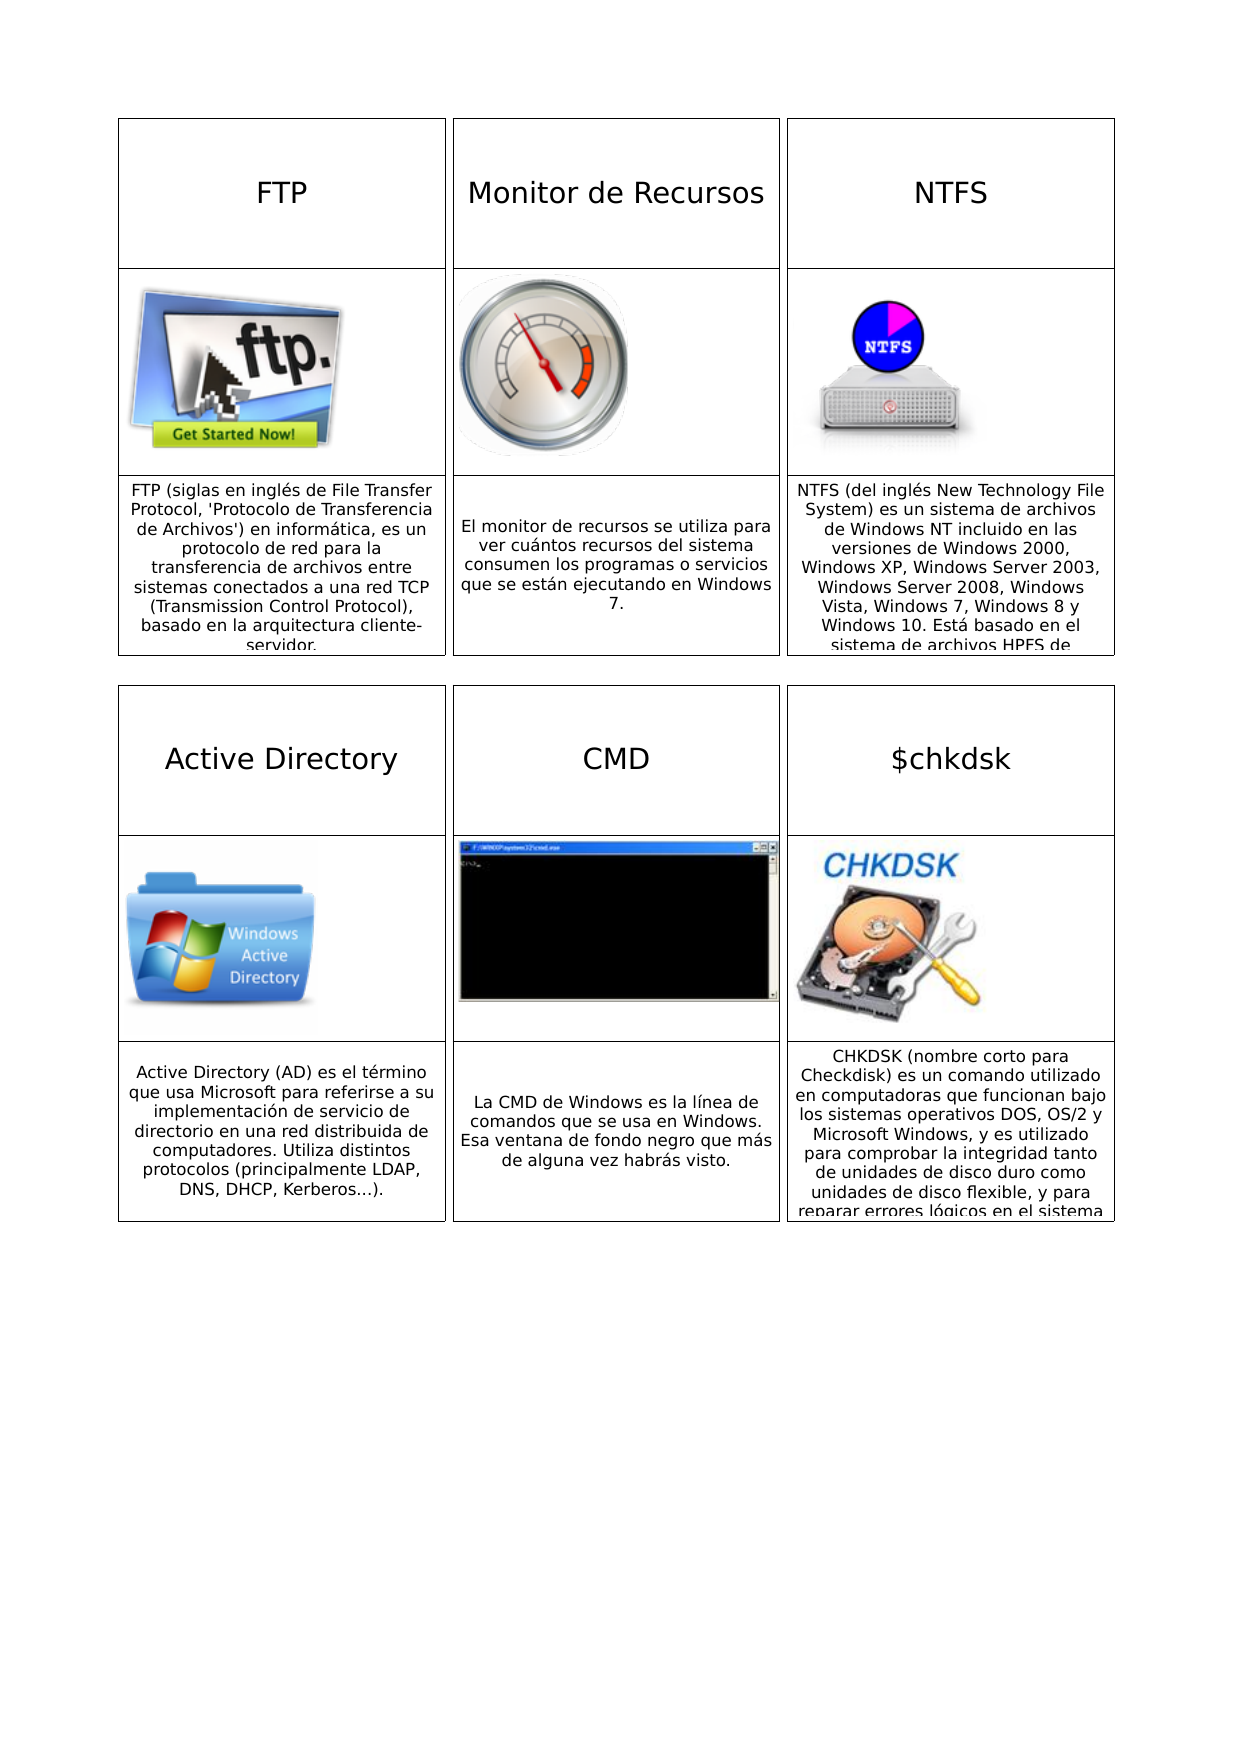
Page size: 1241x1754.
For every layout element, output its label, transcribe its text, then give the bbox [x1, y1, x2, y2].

picture [123, 840, 318, 1035]
table_cell [788, 836, 1114, 1041]
table_cell [454, 269, 779, 475]
table_header Active Directory [119, 686, 445, 834]
table_header FTP [119, 119, 445, 268]
table_cell NTFS (del inglés New Technology File System) es un sistema de archivos de Windows NT incluido en las versiones de Windows 2000, Windows XP, Windows Server 2003, Windows Server 2008, Windows Vista, Windows 7, Windows 8 y Windows 10. Está basado en el sistema de archivos HPFS de IBM/Microsoft usado en el sistema operativo OS/2, y también tiene ciertas influencias del formato de archivos HFS diseñado por Apple. [788, 476, 1114, 655]
table_cell Active Directory (AD) es el término que usa Microsoft para referirse a su implementación de servicio de directorio en una red distribuida de computadores. Utiliza distintos protocolos (principalmente LDAP, DNS, DHCP, Kerberos...). [119, 1042, 445, 1221]
table_cell [119, 836, 445, 1041]
table_cell [454, 836, 779, 1041]
picture [458, 273, 629, 457]
table_cell El monitor de recursos se utiliza para ver cuántos recursos del sistema consumen los programas o servicios que se están ejecutando en Windows 7. [454, 476, 779, 655]
table_cell La CMD de Windows es la línea de comandos que se usa en Windows. Esa ventana de fondo negro que más de alguna vez habrás visto. [454, 1042, 779, 1221]
table_cell [788, 269, 1114, 475]
table_header Monitor de Recursos [454, 119, 779, 268]
table_cell CHKDSK (nombre corto para Checkdisk) es un comando utilizado en computadoras que funcionan bajo los sistemas operativos DOS, OS/2 y Microsoft Windows, y es utilizado para comprobar la integridad tanto de unidades de disco duro como unidades de disco flexible, y para reparar errores lógicos en el sistema de archivos.1 Es similar al comando fsck bajo Unix. [788, 1042, 1114, 1221]
picture [458, 840, 780, 1002]
picture [123, 273, 353, 468]
table_header NTFS [788, 119, 1114, 268]
table_header $chkdsk [788, 686, 1114, 834]
table_cell FTP (siglas en inglés de File Transfer Protocol, 'Protocolo de Transferencia de Archivos') en informática, es un protocolo de red para la transferencia de archivos entre sistemas conectados a una red TCP (Transmission Control Protocol), basado en la arquitectura cliente-servidor. [119, 476, 445, 655]
picture [793, 840, 987, 1035]
picture [793, 273, 987, 468]
table_cell [119, 269, 445, 475]
table_header CMD [454, 686, 779, 834]
